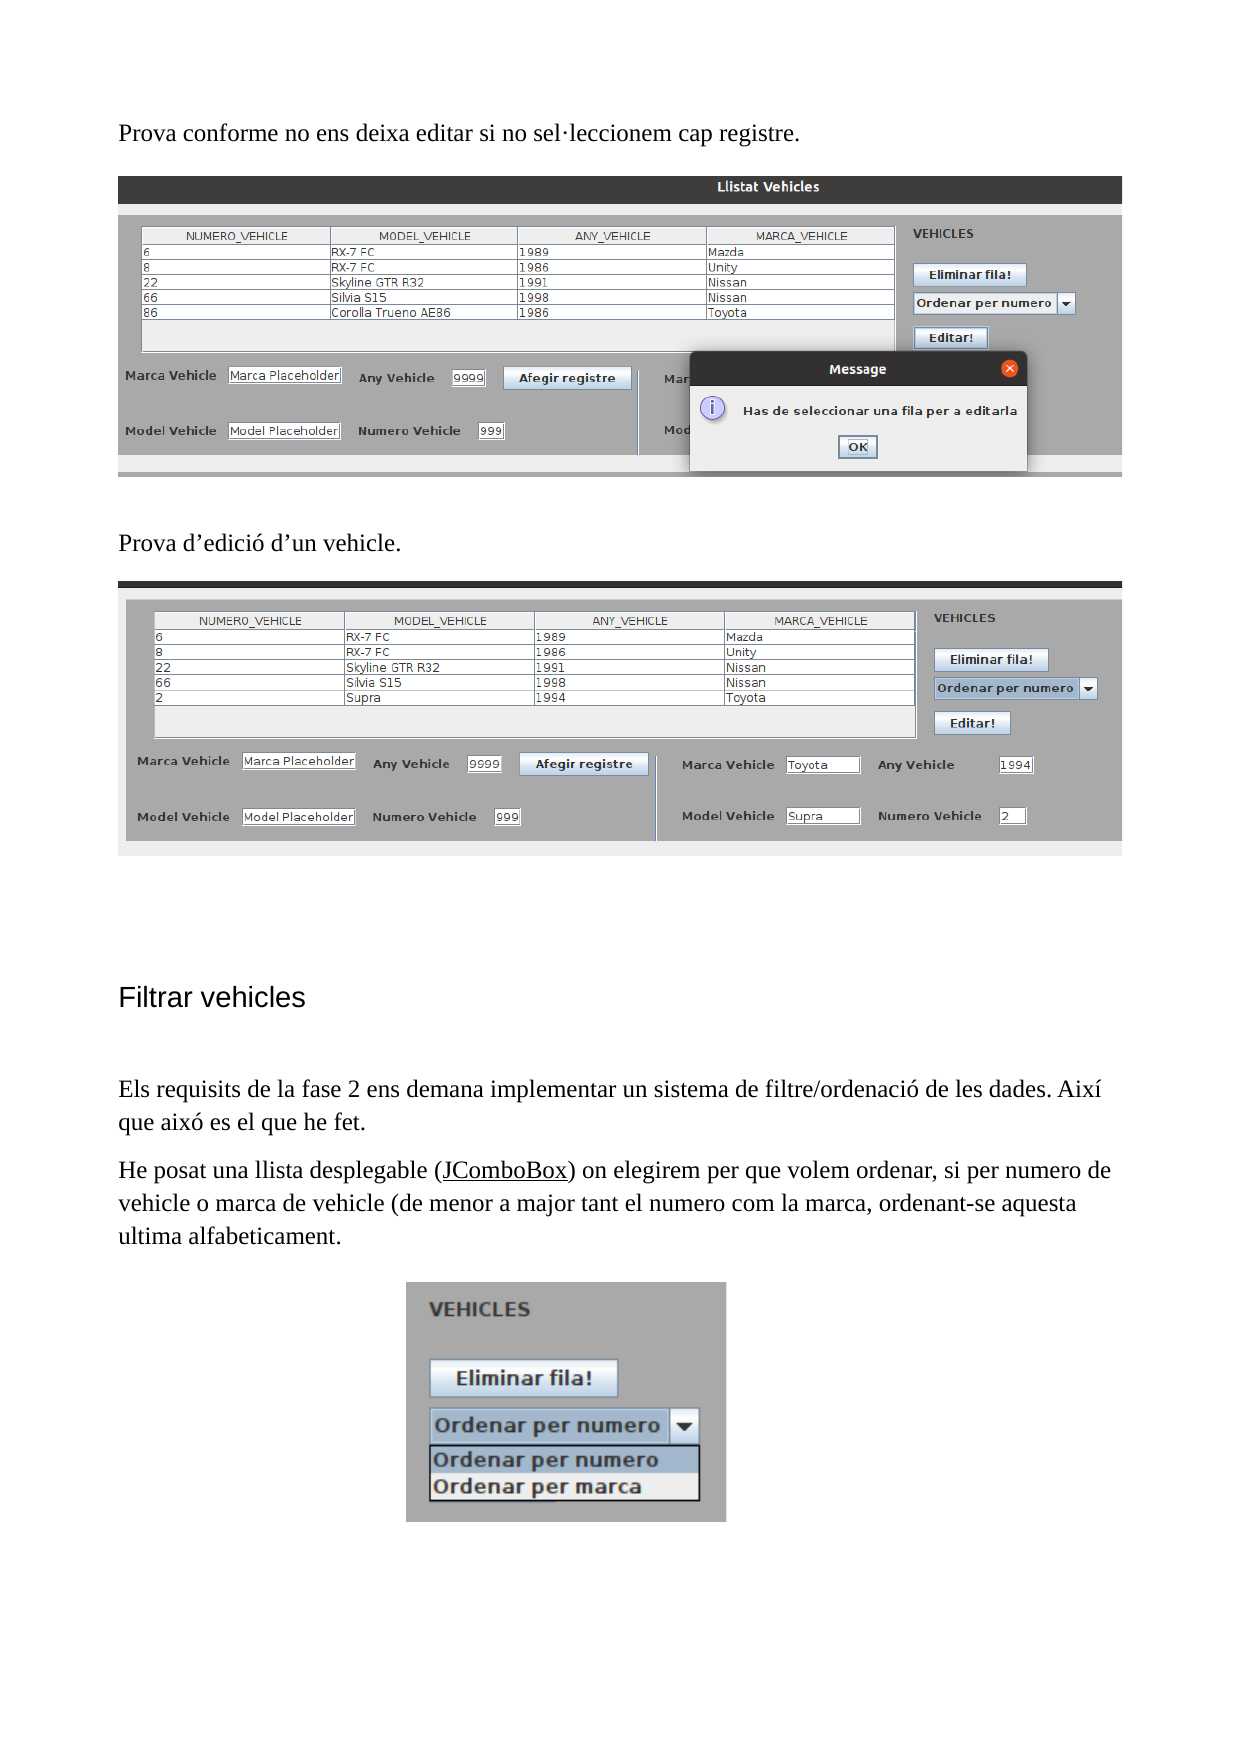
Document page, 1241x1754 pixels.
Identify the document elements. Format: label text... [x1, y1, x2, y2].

picture [118, 581, 1123, 856]
text Els requisits de la fase 2 ens demana implementar un sistema de filtre/ordenació de les dades. Així que aixó es el que he fet. [118, 1074, 1122, 1136]
picture [118, 176, 1123, 477]
text Prova conforme no ens deixa editar si no sel·leccionem cap registre. [118, 118, 1122, 147]
text He posat una llista desplegable (JComboBox) on elegirem per que volem ordenar, si per numero de vehicle o marca de vehicle (de menor a major tant el numero com la marca, ordenant-se aquesta ultima alfabeticament. [118, 1155, 1122, 1249]
text Prova d’edició d’un vehicle. [118, 528, 1122, 557]
subtitle Filtrar vehicles [118, 981, 1122, 1014]
picture [406, 1282, 727, 1522]
